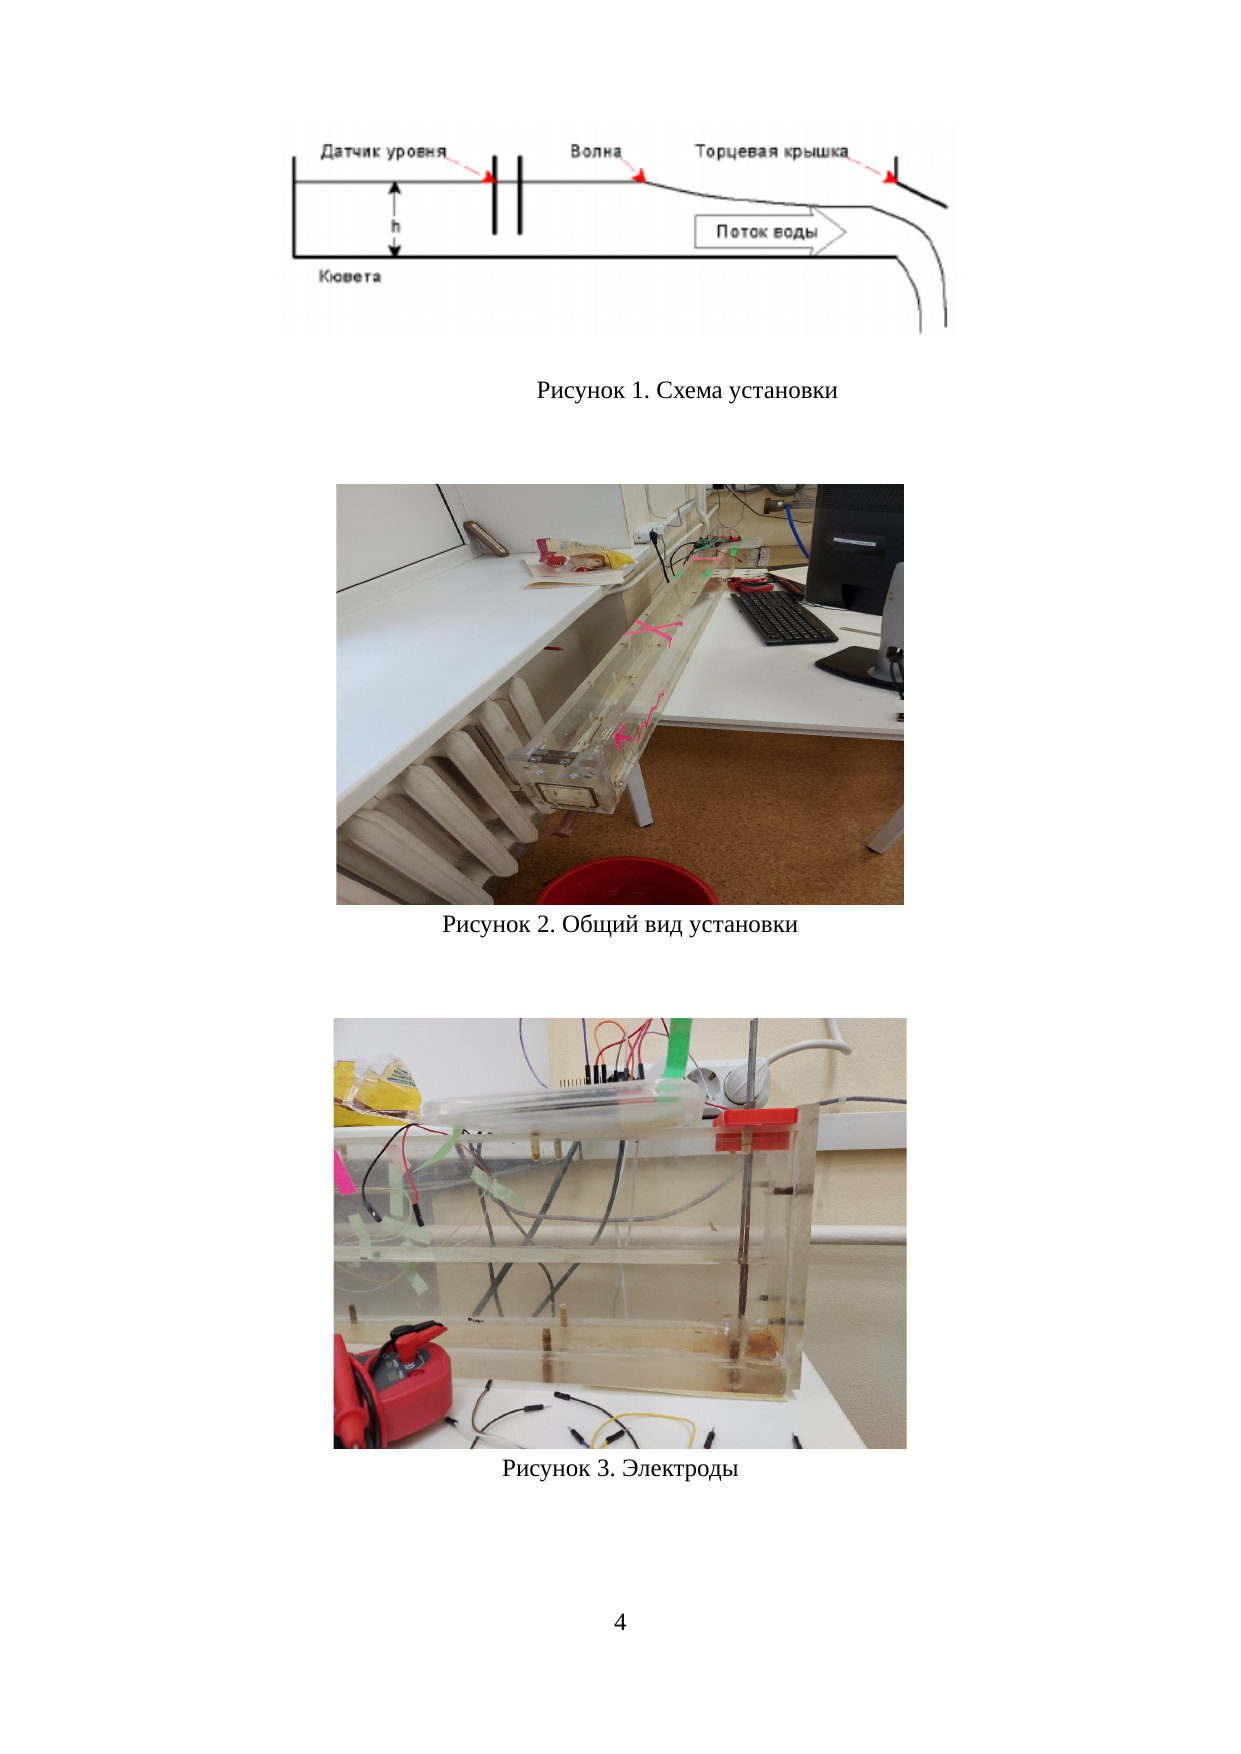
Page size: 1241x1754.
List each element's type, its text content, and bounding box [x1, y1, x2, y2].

text Рисунок 3. Электроды [118, 1019, 1122, 1481]
text Рисунок 2. Общий вид установки [118, 485, 1122, 938]
picture [333, 1018, 907, 1449]
list Рисунок 1. Схема установки [215, 375, 1122, 404]
picture [252, 118, 1020, 339]
picture [336, 484, 904, 905]
